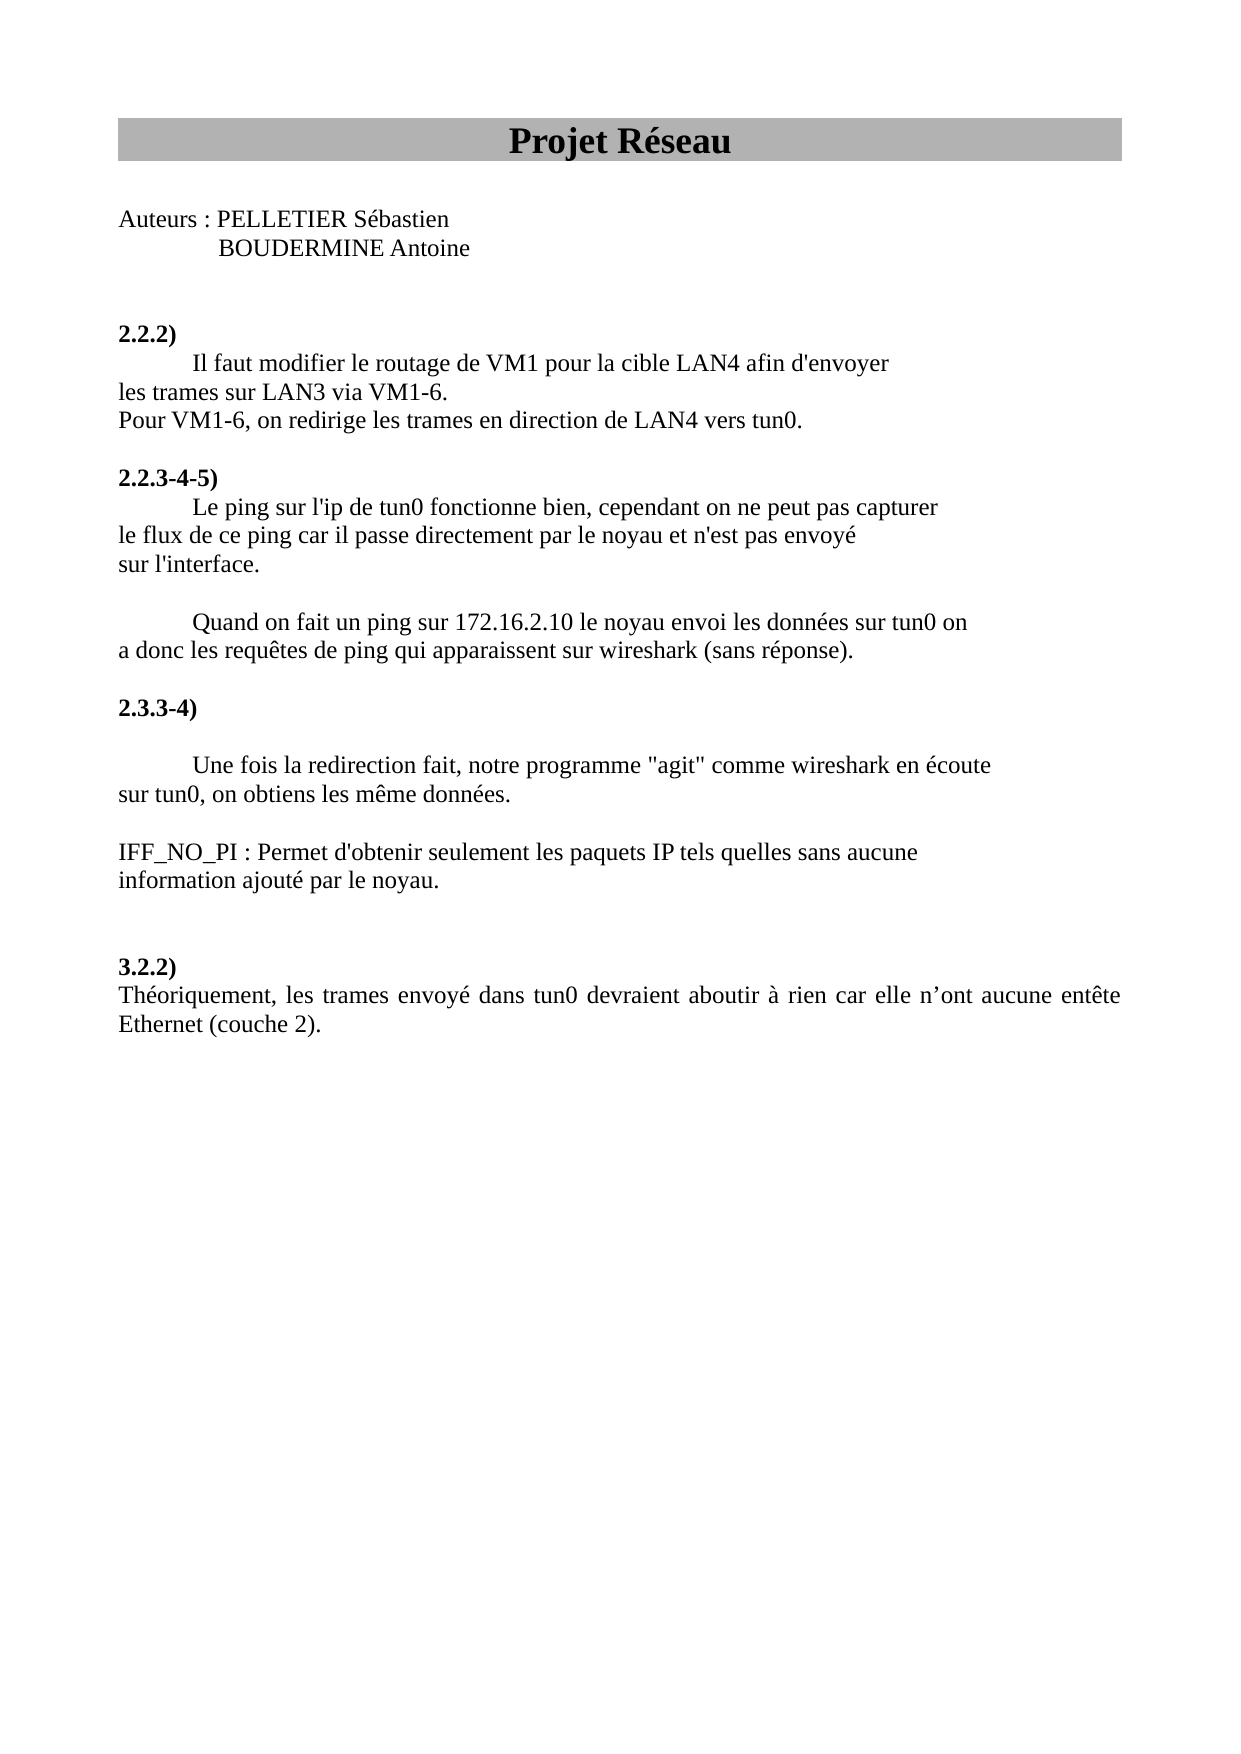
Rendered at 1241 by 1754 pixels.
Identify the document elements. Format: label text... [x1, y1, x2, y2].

text Théoriquement, les trames envoyé dans tun0 devraient aboutir à rien car elle n’ont aucune entête Ethernet (couche 2). [118, 981, 1122, 1038]
text sur l'interface. [118, 549, 1122, 578]
text a donc les requêtes de ping qui apparaissent sur wireshark (sans réponse). [118, 636, 1122, 664]
text Projet Réseau [118, 118, 1122, 161]
text BOUDERMINE Antoine [118, 233, 1122, 262]
text information ajouté par le noyau. [118, 866, 1122, 894]
text le flux de ce ping car il passe directement par le noyau et n'est pas envoyé [118, 521, 1122, 549]
text 2.3.3-4) [118, 693, 1122, 722]
text les trames sur LAN3 via VM1-6. [118, 377, 1122, 406]
text IFF_NO_PI : Permet d'obtenir seulement les paquets IP tels quelles sans aucune [118, 837, 1122, 866]
text 2.2.2) [118, 319, 1122, 348]
text Auteurs : PELLETIER Sébastien [118, 204, 1122, 233]
text Il faut modifier le routage de VM1 pour la cible LAN4 afin d'envoyer [118, 348, 1122, 377]
text sur tun0, on obtiens les même données. [118, 779, 1122, 808]
text Pour VM1-6, on redirige les trames en direction de LAN4 vers tun0. [118, 406, 1122, 434]
text 2.2.3-4-5) [118, 463, 1122, 492]
text 3.2.2) [118, 952, 1122, 981]
text Le ping sur l'ip de tun0 fonctionne bien, cependant on ne peut pas capturer [118, 492, 1122, 521]
text Quand on fait un ping sur 172.16.2.10 le noyau envoi les données sur tun0 on [118, 607, 1122, 636]
text Une fois la redirection fait, notre programme "agit" comme wireshark en écoute [118, 751, 1122, 779]
